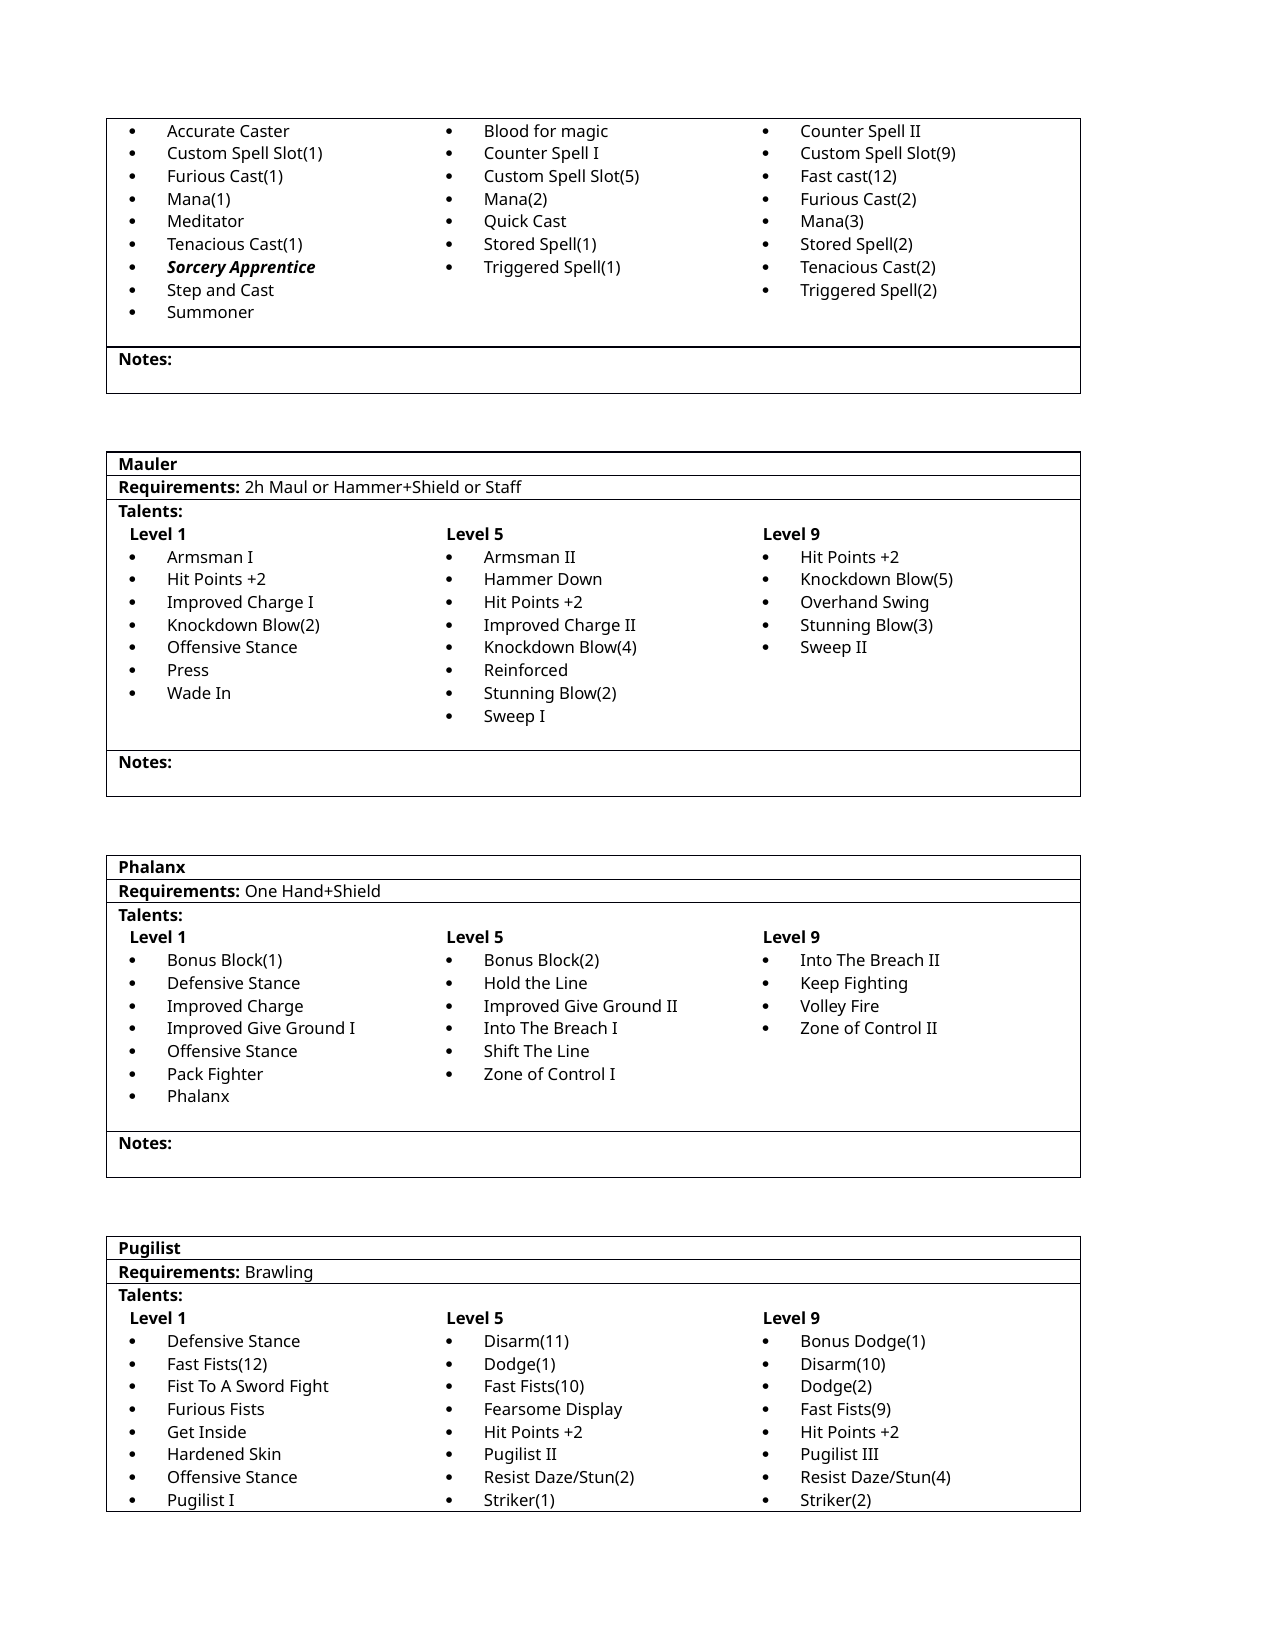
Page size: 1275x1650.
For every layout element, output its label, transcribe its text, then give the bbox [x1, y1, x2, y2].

table_cell [1068, 119, 1080, 346]
table_cell Disarm(11) Dodge(1) Fast Fists(10) Fearsome Display Hit Points +2 Pugilist II Resist Daze/Stun(2) Striker(1) Stunning Blow(2) [435, 1330, 751, 1511]
table_header Level 1 [118, 1307, 435, 1329]
table_cell Into The Breach II Keep Fighting Volley Fire Zone of Control II [751, 949, 1068, 1130]
table_cell Requirements: 2h Maul or Hammer+Shield or Staff [107, 476, 1080, 499]
table_header Level 5 [435, 523, 751, 545]
table_header Mauler [107, 453, 1080, 475]
table_cell Blood for magic Counter Spell I Custom Spell Slot(5) Mana(2) Quick Cast Stored Spell(1) Triggered Spell(1) [435, 119, 751, 346]
table_cell Accurate Caster Custom Spell Slot(1) Furious Cast(1) Mana(1) Meditator Tenacious Cast(1) Sorcery Apprentice Step and Cast Summoner [118, 119, 435, 346]
table_cell Talents: [107, 1284, 1080, 1511]
table_header Level 9 [751, 523, 1068, 545]
table_header Level 1 [118, 926, 435, 949]
table_header Pugilist [107, 1237, 1080, 1259]
table_cell Requirements: Brawling [107, 1260, 1080, 1283]
table_cell Notes: [107, 1132, 1080, 1177]
table_header Level 5 [435, 926, 751, 949]
table_cell Armsman I Hit Points +2 Improved Charge I Knockdown Blow(2) Offensive Stance Press Wade In [118, 545, 435, 750]
table_cell Bonus Block(2) Hold the Line Improved Give Ground II Into The Breach I Shift The Line Zone of Control I [435, 949, 751, 1130]
table_cell Bonus Dodge(1) Disarm(10) Dodge(2) Fast Fists(9) Hit Points +2 Pugilist III Resist Daze/Stun(4) Striker(2) Stunning Blow(3) [751, 1330, 1068, 1511]
table_cell Armsman II Hammer Down Hit Points +2 Improved Charge II Knockdown Blow(4) Reinforced Stunning Blow(2) Sweep I [435, 545, 751, 750]
table_header Level 1 [118, 523, 435, 545]
table_cell Counter Spell II Custom Spell Slot(9) Fast cast(12) Furious Cast(2) Mana(3) Stored Spell(2) Tenacious Cast(2) Triggered Spell(2) [751, 119, 1068, 346]
table_cell Hit Points +2 Knockdown Blow(5) Overhand Swing Stunning Blow(3) Sweep II [751, 545, 1068, 750]
table_cell Talents: [107, 500, 1080, 750]
table_header Level 9 [751, 926, 1068, 949]
table_header Phalanx [107, 856, 1080, 878]
table_cell Requirements: One Hand+Shield [107, 880, 1080, 902]
table_cell Notes: [107, 348, 1080, 393]
table_cell Talents: [107, 903, 1080, 1131]
table_cell [107, 119, 118, 346]
table_header Level 5 [435, 1307, 751, 1329]
table_cell Notes: [107, 751, 1080, 796]
table_cell Defensive Stance Fast Fists(12) Fist To A Sword Fight Furious Fists Get Inside Hardened Skin Offensive Stance Pugilist I Stand Ground Wade In [118, 1330, 435, 1511]
table_header Level 9 [751, 1307, 1068, 1329]
table_cell Bonus Block(1) Defensive Stance Improved Charge Improved Give Ground I Offensive Stance Pack Fighter Phalanx [118, 949, 435, 1130]
